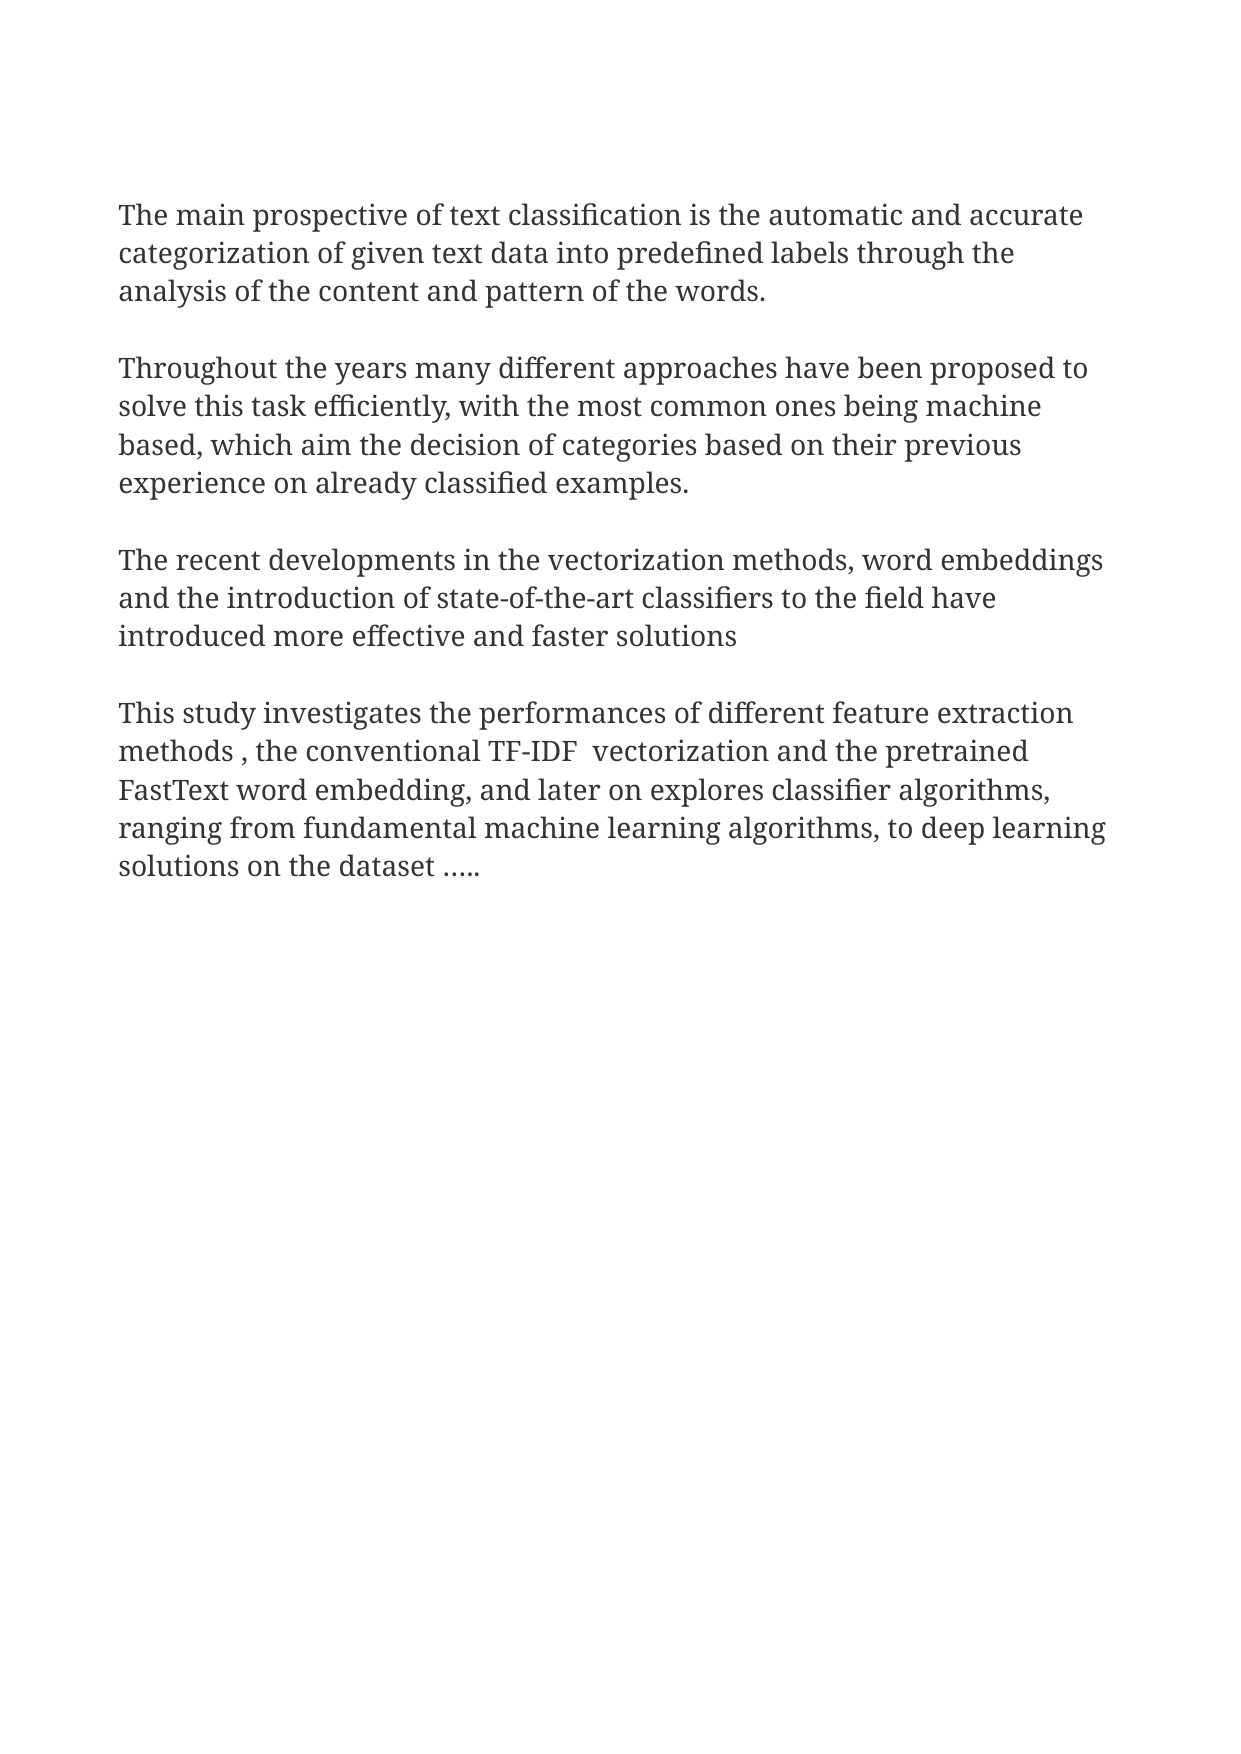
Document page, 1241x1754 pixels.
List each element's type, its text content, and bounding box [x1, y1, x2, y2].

text This study investigates the performances of different feature extraction methods , the conventional TF-IDF vectorization and the pretrained FastText word embedding, and later on explores classifier algorithms, ranging from fundamental machine learning algorithms, to deep learning solutions on the dataset ….. [118, 693, 1122, 885]
text Throughout the years many different approaches have been proposed to solve this task efficiently, with the most common ones being machine based, which aim the decision of categories based on their previous experience on already classified examples. [118, 348, 1122, 501]
text The main prospective of text classification is the automatic and accurate categorization of given text data into predefined labels through the analysis of the content and pattern of the words. [118, 195, 1122, 310]
text The recent developments in the vectorization methods, word embeddings and the introduction of state-of-the-art classifiers to the field have introduced more effective and faster solutions [118, 540, 1122, 655]
